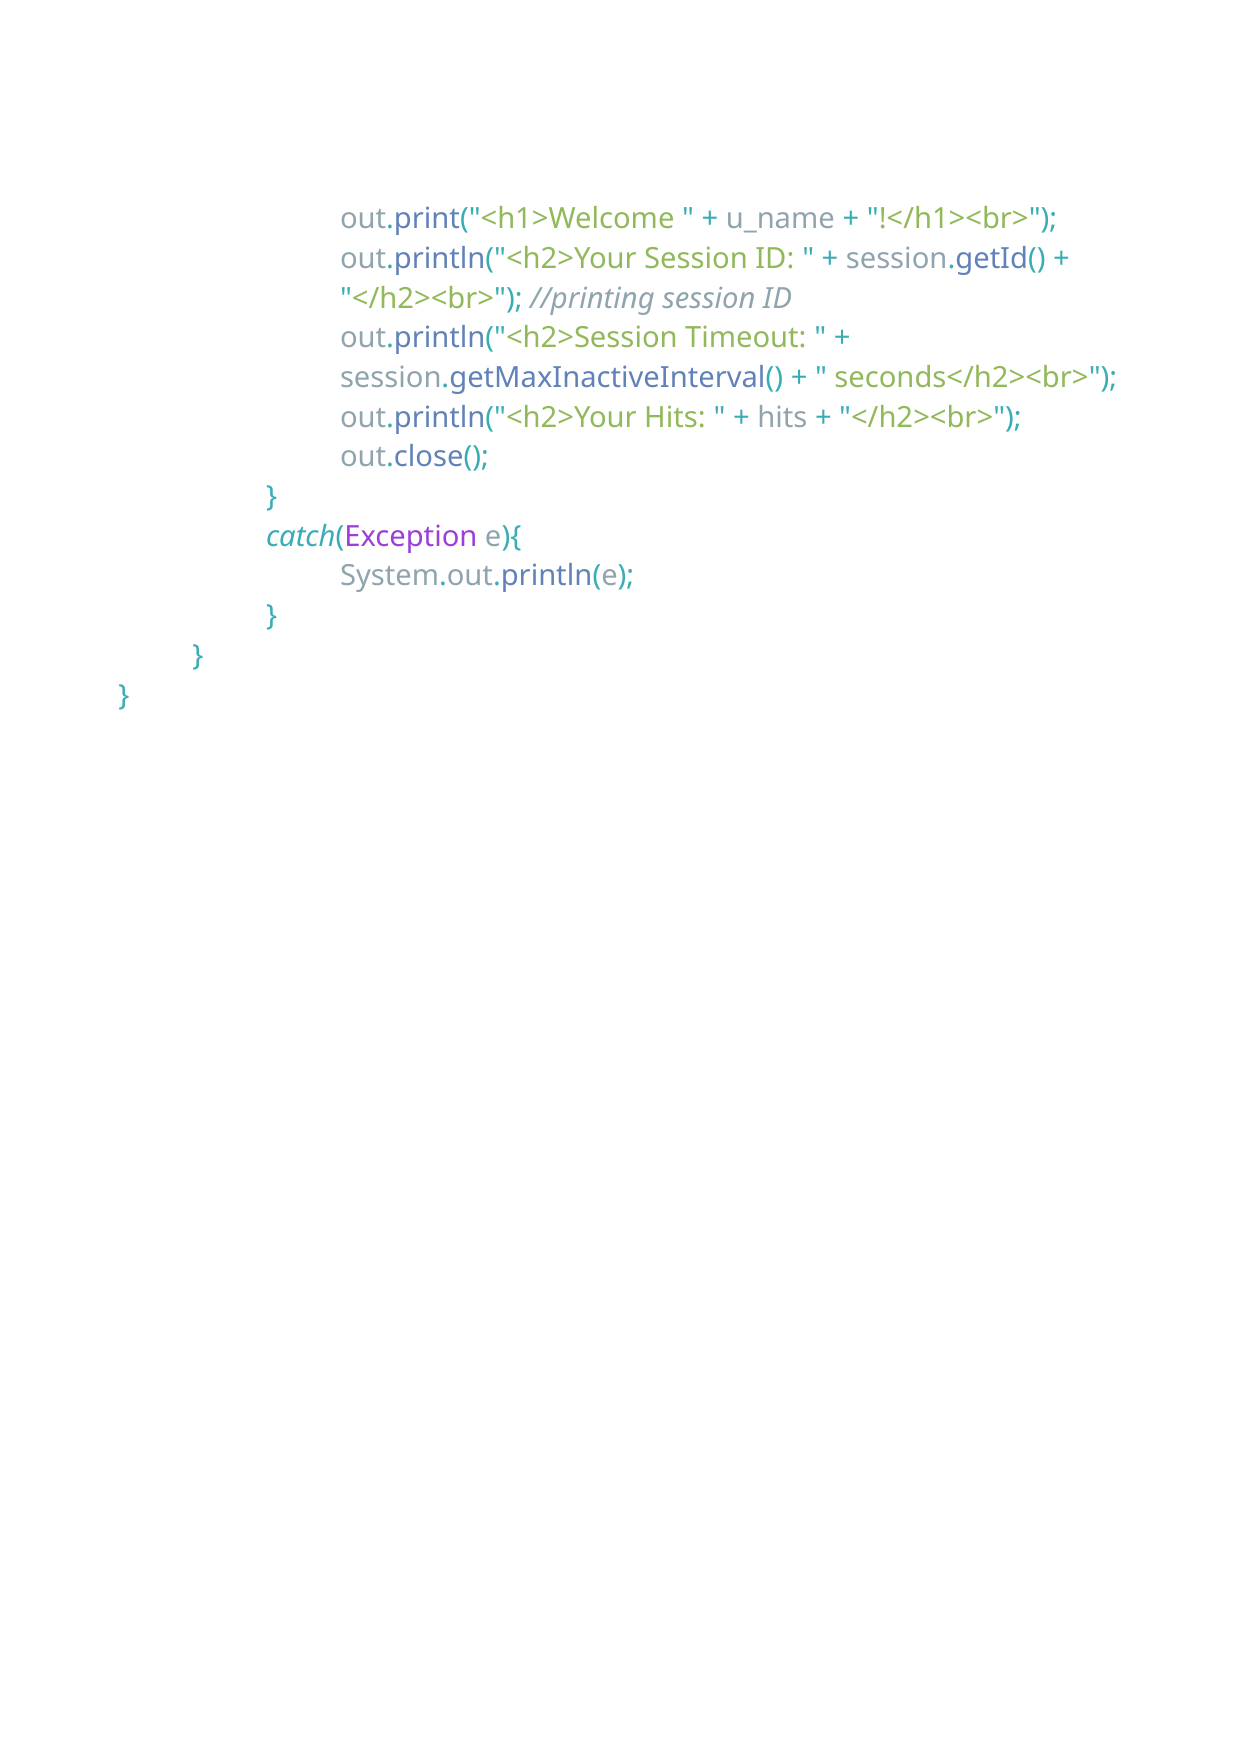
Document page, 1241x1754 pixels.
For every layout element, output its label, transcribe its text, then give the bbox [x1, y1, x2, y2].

text } [266, 475, 1122, 515]
text } [118, 674, 1122, 713]
text } [266, 594, 1122, 634]
text catch(Exception e){ [266, 515, 1122, 555]
text out.print("<h1>Welcome " + u_name + "!</h1><br>"); [340, 197, 1122, 237]
text System.out.println(e); [266, 555, 1122, 594]
text out.println("<h2>Your Session ID: " + session.getId() + "</h2><br>"); //printing session ID [340, 237, 1122, 317]
text out.println("<h2>Your Hits: " + hits + "</h2><br>"); [340, 396, 1122, 436]
text out.close(); [340, 436, 1122, 475]
text out.println("<h2>Session Timeout: " + session.getMaxInactiveInterval() + " seconds</h2><br>"); [340, 317, 1122, 396]
text } [192, 634, 1122, 674]
